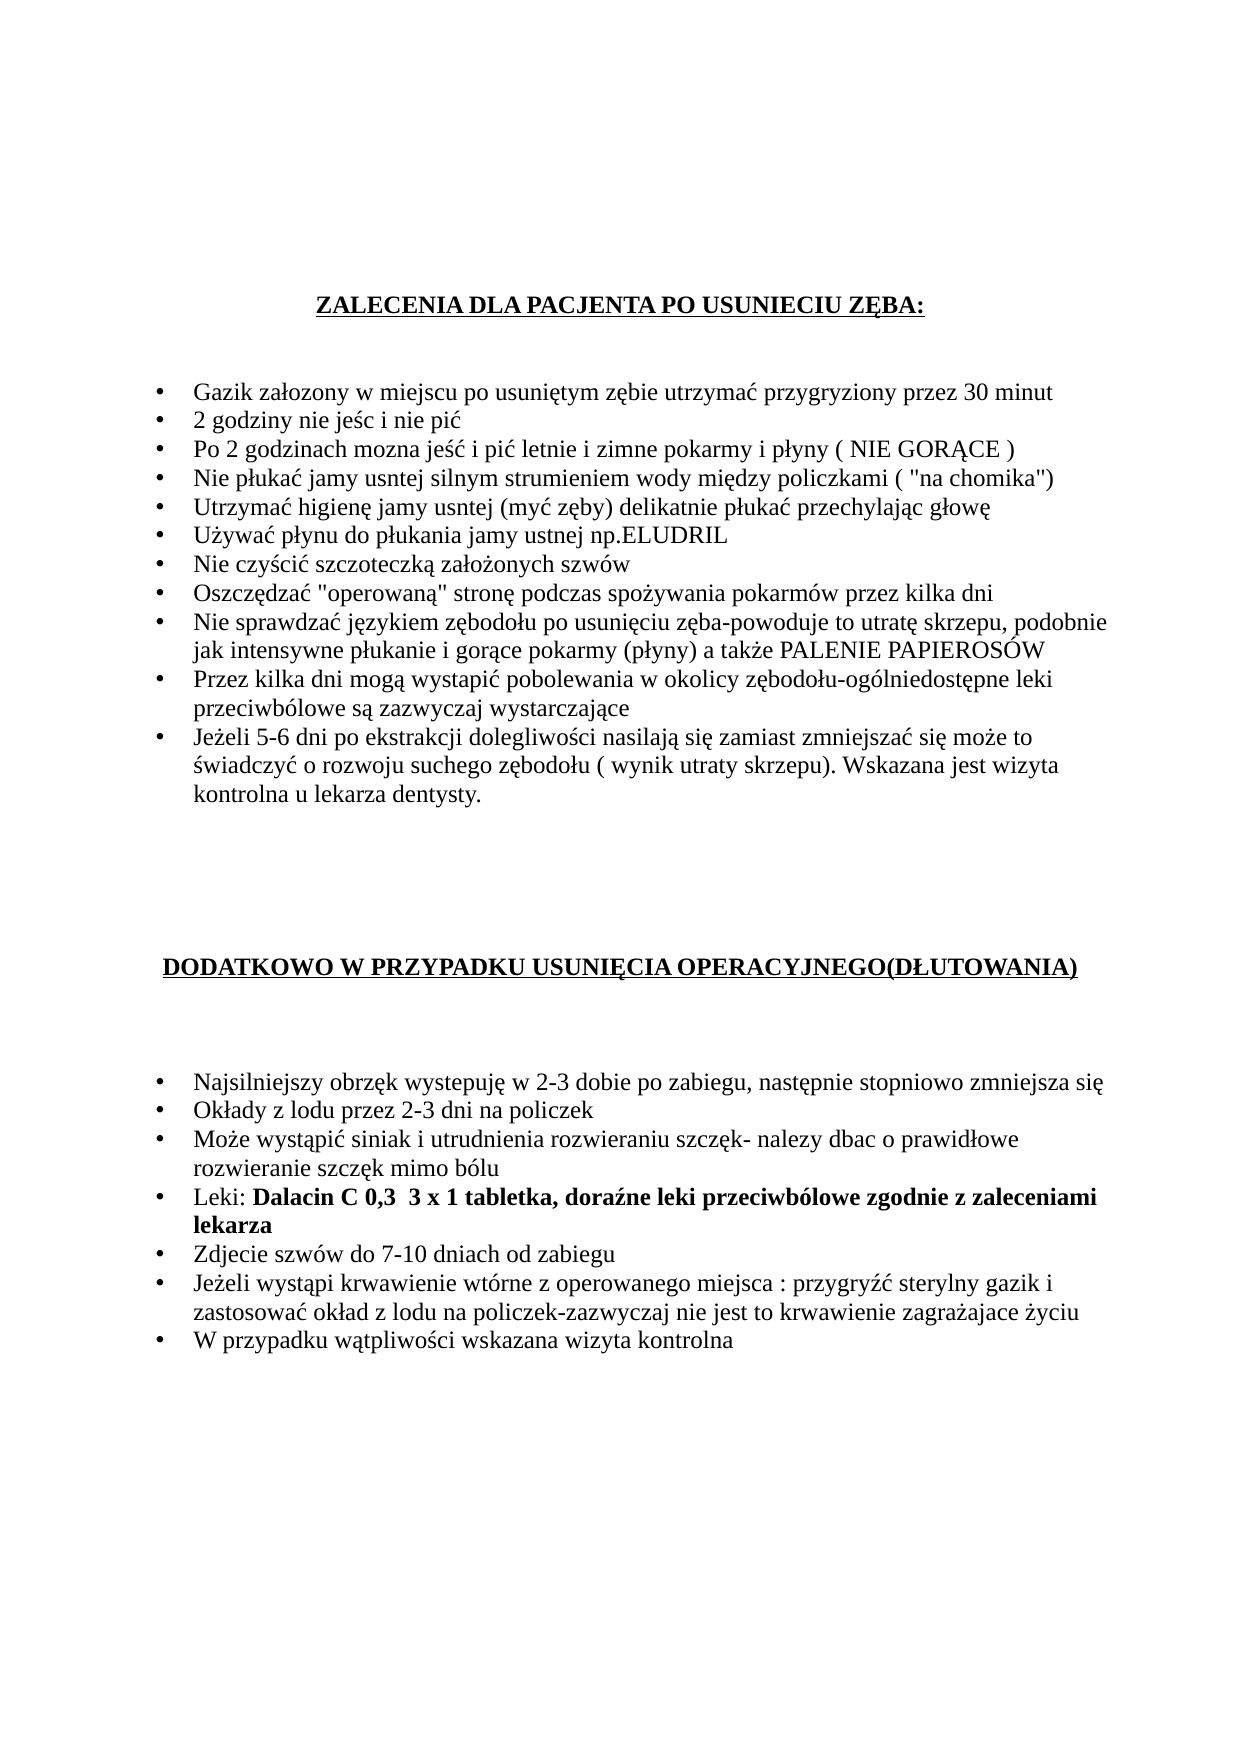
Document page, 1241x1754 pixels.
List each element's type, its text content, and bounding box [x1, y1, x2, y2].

list Najsilniejszy obrzęk wystepuję w 2-3 dobie po zabiegu, następnie stopniowo zmniejsza się [156, 1067, 1122, 1096]
list Nie sprawdzać językiem zębodołu po usunięciu zęba-powoduje to utratę skrzepu, podobnie jak intensywne płukanie i gorące pokarmy (płyny) a także PALENIE PAPIEROSÓW [156, 607, 1122, 664]
list W przypadku wątpliwości wskazana wizyta kontrolna [156, 1326, 1122, 1354]
list Leki: Dalacin C 0,3 3 x 1 tabletka, doraźne leki przeciwbólowe zgodnie z zaleceniami lekarza [156, 1182, 1122, 1239]
list Nie czyścić szczoteczką założonych szwów [156, 549, 1122, 578]
list Po 2 godzinach mozna jeść i pić letnie i zimne pokarmy i płyny ( NIE GORĄCE ) [156, 434, 1122, 463]
text DODATKOWO W PRZYPADKU USUNIĘCIA OPERACYJNEGO(DŁUTOWANIA) [118, 952, 1122, 981]
list Gazik załozony w miejscu po usuniętym zębie utrzymać przygryziony przez 30 minut [156, 377, 1122, 406]
list Nie płukać jamy usntej silnym strumieniem wody między policzkami ( "na chomika") [156, 463, 1122, 492]
list Utrzymać higienę jamy usntej (myć zęby) delikatnie płukać przechylając głowę [156, 492, 1122, 521]
list Okłady z lodu przez 2-3 dni na policzek [156, 1096, 1122, 1124]
list Może wystąpić siniak i utrudnienia rozwieraniu szczęk- nalezy dbac o prawidłowe rozwieranie szczęk mimo bólu [156, 1124, 1122, 1182]
list Jeżeli wystąpi krwawienie wtórne z operowanego miejsca : przygryźć sterylny gazik i zastosować okład z lodu na policzek-zazwyczaj nie jest to krwawienie zagrażajace życiu [156, 1268, 1122, 1326]
list 2 godziny nie jeśc i nie pić [156, 406, 1122, 434]
list Oszczędzać "operowaną" stronę podczas spożywania pokarmów przez kilka dni [156, 578, 1122, 607]
list Używać płynu do płukania jamy ustnej np.ELUDRIL [156, 521, 1122, 549]
list Jeżeli 5-6 dni po ekstrakcji dolegliwości nasilają się zamiast zmniejszać się może to świadczyć o rozwoju suchego zębodołu ( wynik utraty skrzepu). Wskazana jest wizyta kontrolna u lekarza dentysty. [156, 722, 1122, 808]
list Zdjecie szwów do 7-10 dniach od zabiegu [156, 1239, 1122, 1268]
text ZALECENIA DLA PACJENTA PO USUNIECIU ZĘBA: [118, 291, 1122, 319]
list Przez kilka dni mogą wystapić pobolewania w okolicy zębodołu-ogólniedostępne leki przeciwbólowe są zazwyczaj wystarczające [156, 664, 1122, 722]
